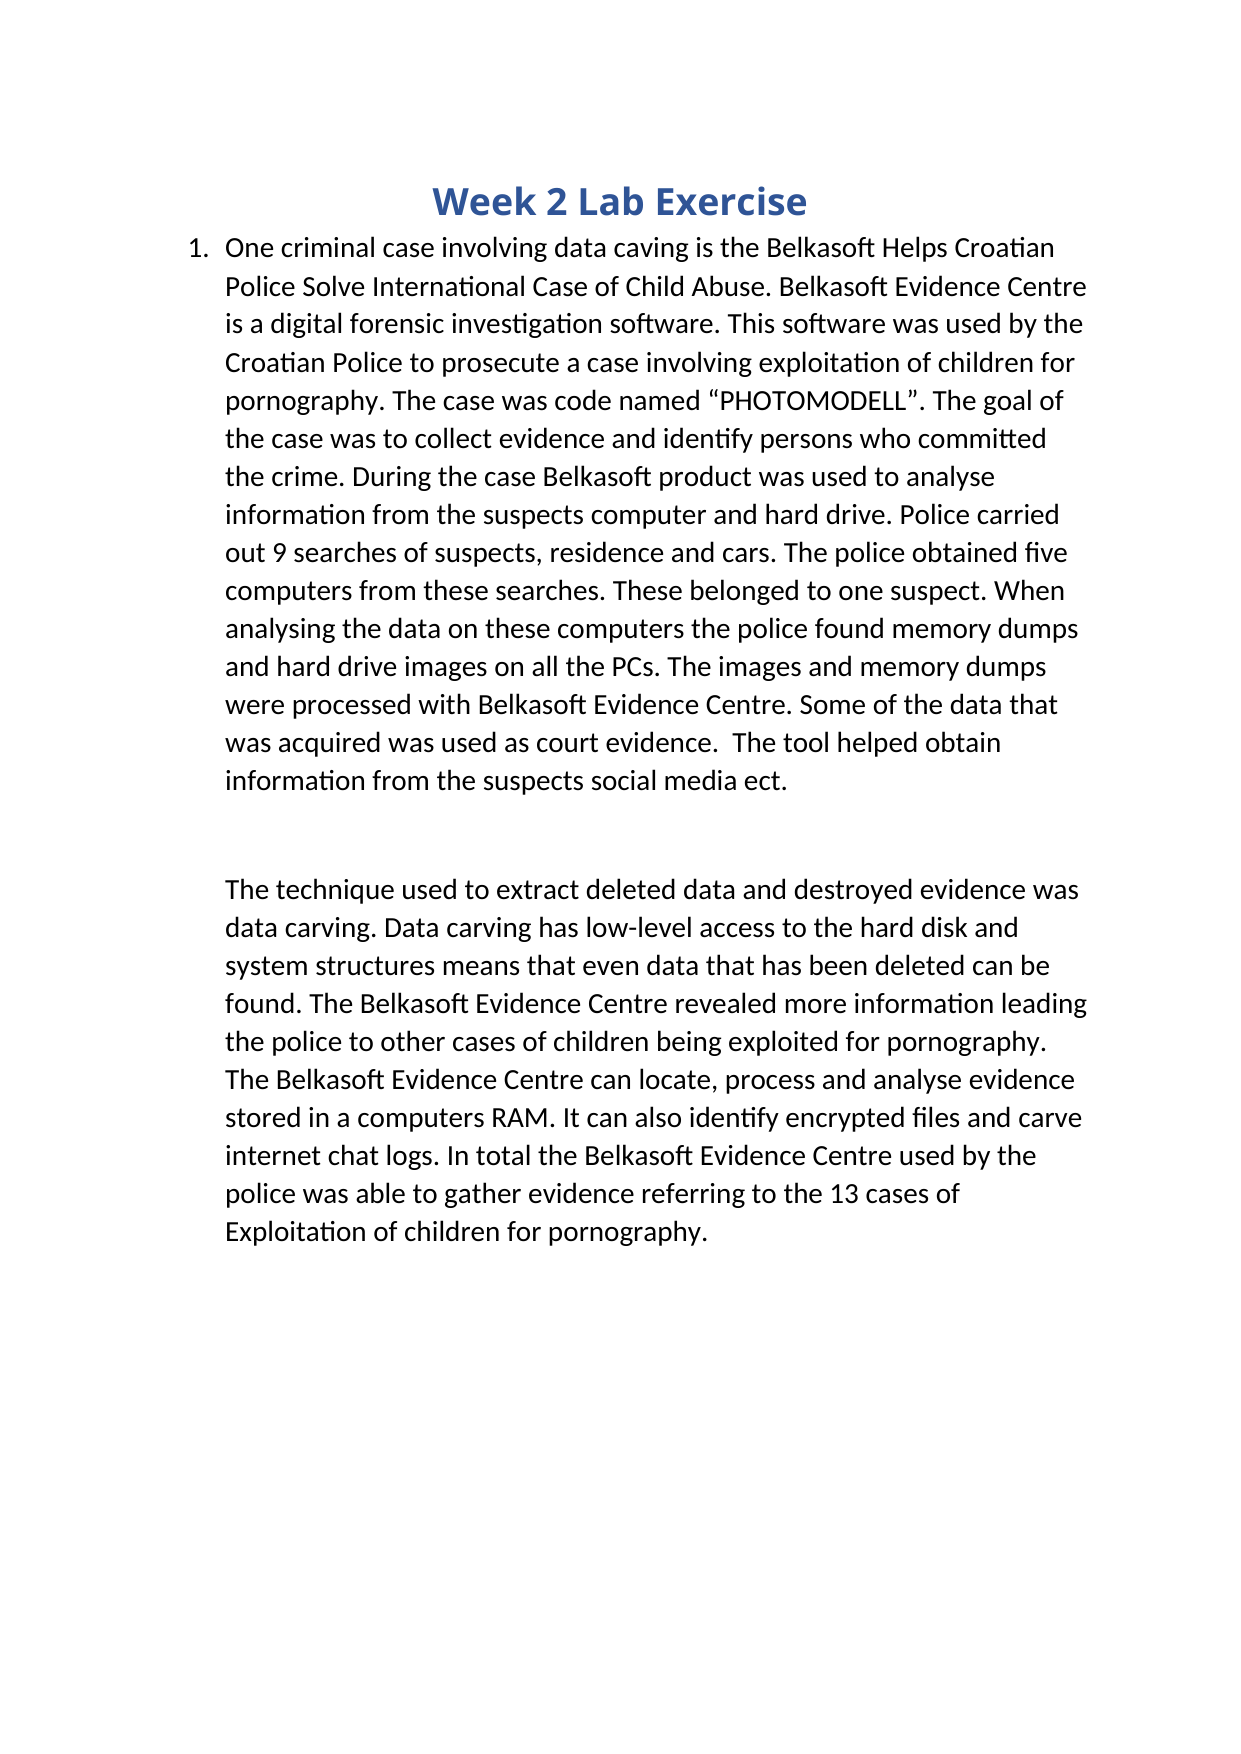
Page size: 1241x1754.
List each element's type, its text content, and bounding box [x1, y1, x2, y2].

list The technique used to extract deleted data and destroyed evidence was data carving. Data carving has low-level access to the hard disk and system structures means that even data that has been deleted can be found. The Belkasoft Evidence Centre revealed more information leading the police to other cases of children being exploited for pornography. The Belkasoft Evidence Centre can locate, process and analyse evidence stored in a computers RAM. It can also identify encrypted files and carve internet chat logs. In total the Belkasoft Evidence Centre used by the police was able to gather evidence referring to the 13 cases of Exploitation of children for pornography. [225, 871, 1090, 1249]
list One criminal case involving data caving is the Belkasoft Helps Croatian Police Solve International Case of Child Abuse. Belkasoft Evidence Centre is a digital forensic investigation software. This software was used by the Croatian Police to prosecute a case involving exploitation of children for pornography. The case was code named “PHOTOMODELL”. The goal of the case was to collect evidence and identify persons who committed the crime. During the case Belkasoft product was used to analyse information from the suspects computer and hard drive. Police carried out 9 searches of suspects, residence and cars. The police obtained five computers from these searches. These belonged to one suspect. When analysing the data on these computers the police found memory dumps and hard drive images on all the PCs. The images and memory dumps were processed with Belkasoft Evidence Centre. Some of the data that was acquired was used as court evidence. The tool helped obtain information from the suspects social media ect. [187, 229, 1090, 797]
subtitle Week 2 Lab Exercise [150, 175, 1090, 226]
